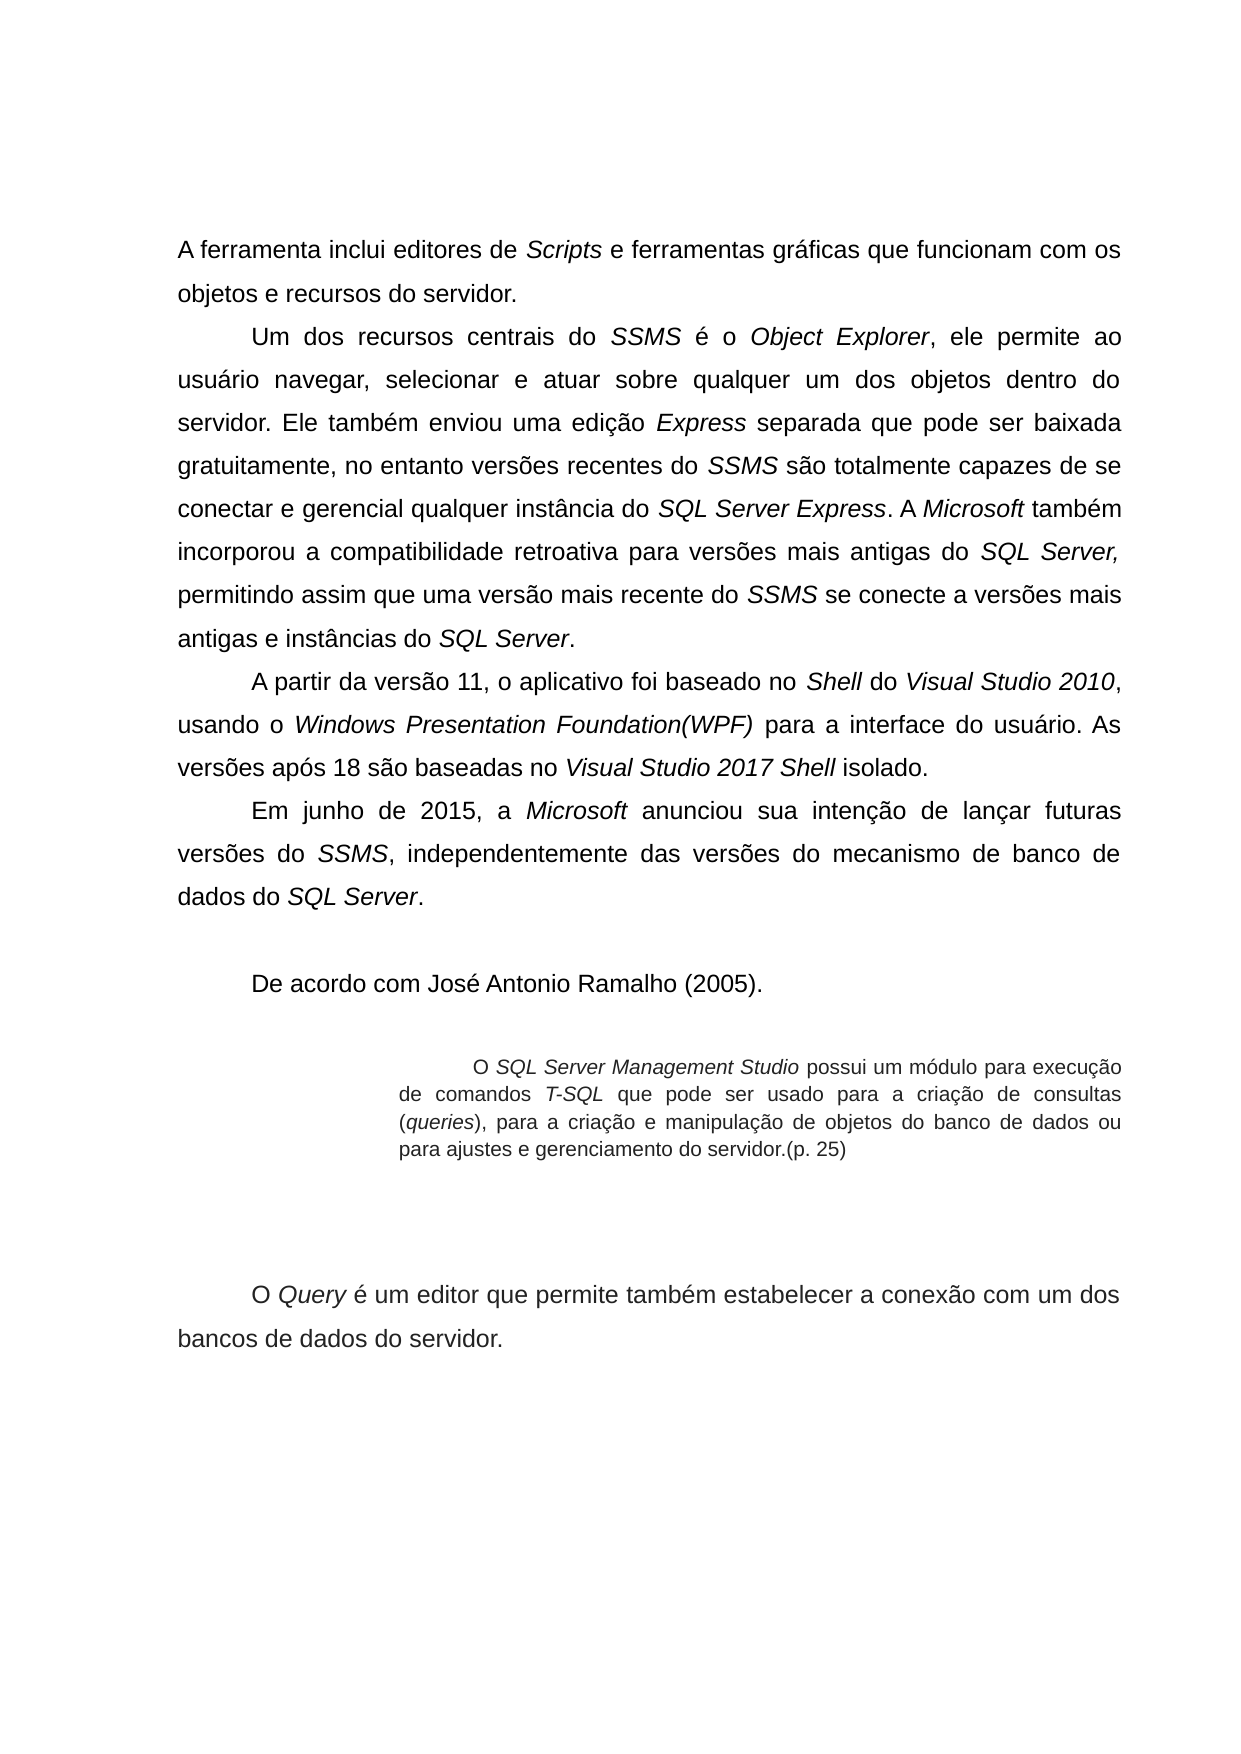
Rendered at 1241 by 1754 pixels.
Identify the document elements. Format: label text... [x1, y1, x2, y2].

text A partir da versão 11, o aplicativo foi baseado no Shell do Visual Studio 2010, usando o Windows Presentation Foundation(WPF) para a interface do usuário. As versões após 18 são baseadas no Visual Studio 2017 Shell isolado. [177, 667, 1122, 782]
text A ferramenta inclui editores de Scripts e ferramentas gráficas que funcionam com os objetos e recursos do servidor. [177, 235, 1122, 307]
text O SQL Server Management Studio possui um módulo para execução de comandos T-SQL que pode ser usado para a criação de consultas (queries), para a criação e manipulação de objetos do banco de dados ou para ajustes e gerenciamento do servidor.(p. 25) [399, 1055, 1122, 1161]
text O Query é um editor que permite também estabelecer a conexão com um dos bancos de dados do servidor. [177, 1280, 1122, 1352]
text Em junho de 2015, a Microsoft anunciou sua intenção de lançar futuras versões do SSMS, independentemente das versões do mecanismo de banco de dados do SQL Server. [177, 796, 1122, 911]
text Um dos recursos centrais do SSMS é o Object Explorer, ele permite ao usuário navegar, selecionar e atuar sobre qualquer um dos objetos dentro do servidor. Ele também enviou uma edição Express separada que pode ser baixada gratuitamente, no entanto versões recentes do SSMS são totalmente capazes de se conectar e gerencial qualquer instância do SQL Server Express. A Microsoft também incorporou a compatibilidade retroativa para versões mais antigas do SQL Server, permitindo assim que uma versão mais recente do SSMS se conecte a versões mais antigas e instâncias do SQL Server. [177, 322, 1122, 652]
text De acordo com José Antonio Ramalho (2005). [177, 968, 1122, 997]
